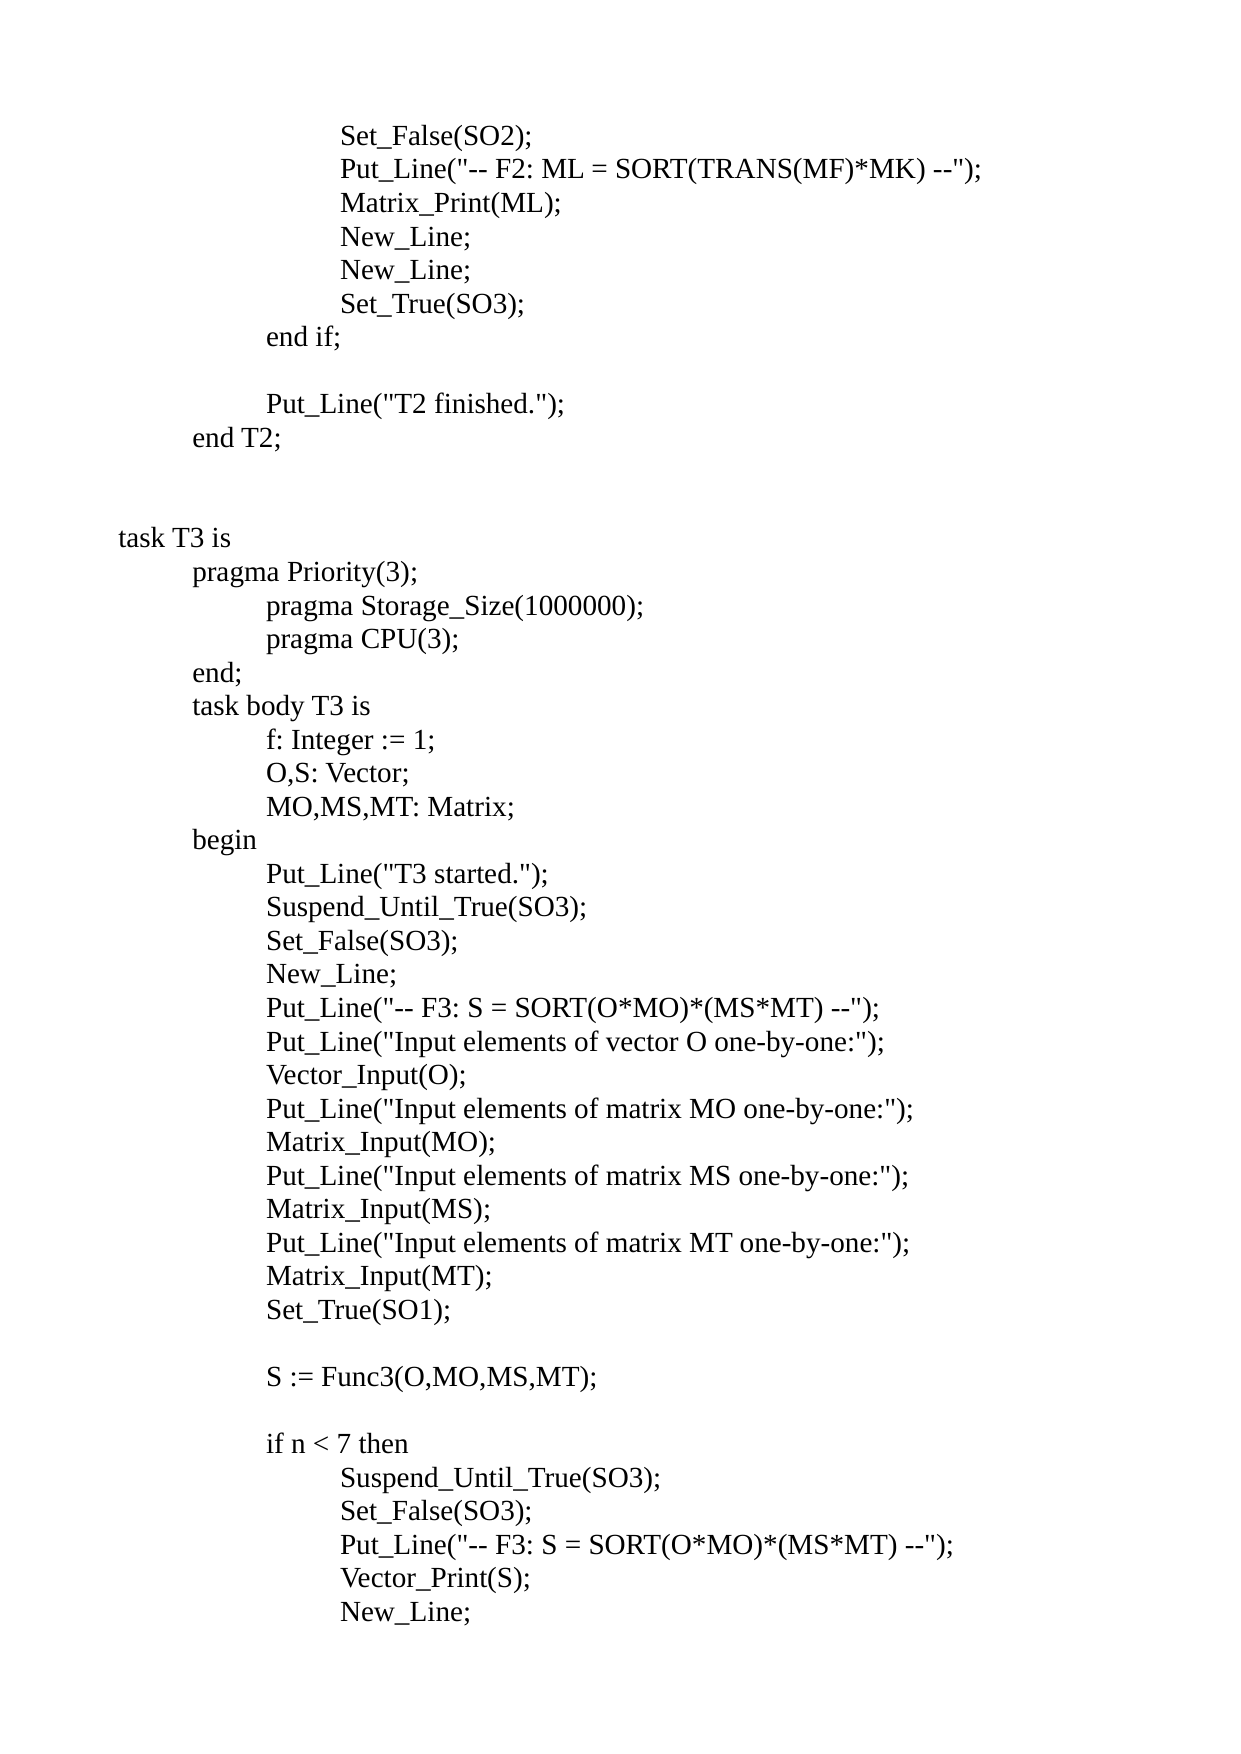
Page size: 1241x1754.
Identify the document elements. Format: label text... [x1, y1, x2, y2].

text task T3 is [118, 521, 1122, 554]
text Matrix_Input(MT); [118, 1258, 1122, 1292]
text New_Line; [118, 252, 1122, 286]
text Put_Line("Input elements of matrix MO one-by-one:"); [118, 1091, 1122, 1124]
text Put_Line("Input elements of vector O one-by-one:"); [118, 1024, 1122, 1057]
text Put_Line("Input elements of matrix MT one-by-one:"); [118, 1225, 1122, 1258]
text Set_True(SO1); [118, 1292, 1122, 1326]
text S := Func3(O,MO,MS,MT); [118, 1359, 1122, 1393]
text if n < 7 then [118, 1426, 1122, 1460]
text Put_Line("T3 started."); [118, 856, 1122, 889]
text pragma CPU(3); [118, 621, 1122, 655]
text Matrix_Print(ML); [118, 185, 1122, 219]
text Set_True(SO3); [118, 286, 1122, 319]
text Vector_Input(O); [118, 1057, 1122, 1091]
text pragma Storage_Size(1000000); [118, 588, 1122, 621]
text f: Integer := 1; [118, 722, 1122, 755]
text Set_False(SO3); [118, 1493, 1122, 1527]
text New_Line; [118, 957, 1122, 990]
text Put_Line("-- F3: S = SORT(O*MO)*(MS*MT) --"); [118, 1527, 1122, 1560]
text Suspend_Until_True(SO3); [118, 1460, 1122, 1493]
text Put_Line("Input elements of matrix MS one-by-one:"); [118, 1158, 1122, 1191]
text New_Line; [118, 1594, 1122, 1627]
text Set_False(SO2); [118, 118, 1122, 152]
text begin [118, 822, 1122, 856]
text Matrix_Input(MO); [118, 1124, 1122, 1158]
text MO,MS,MT: Matrix; [118, 789, 1122, 822]
text Suspend_Until_True(SO3); [118, 889, 1122, 923]
text end; [118, 655, 1122, 688]
text Vector_Print(S); [118, 1560, 1122, 1594]
text end T2; [118, 420, 1122, 453]
text Put_Line("-- F3: S = SORT(O*MO)*(MS*MT) --"); [118, 990, 1122, 1024]
text O,S: Vector; [118, 755, 1122, 789]
text end if; [118, 319, 1122, 353]
text Matrix_Input(MS); [118, 1191, 1122, 1225]
text New_Line; [118, 219, 1122, 252]
text Put_Line("-- F2: ML = SORT(TRANS(MF)*MK) --"); [118, 152, 1122, 185]
text Put_Line("T2 finished."); [118, 386, 1122, 420]
text Set_False(SO3); [118, 923, 1122, 957]
text task body T3 is [118, 688, 1122, 722]
text pragma Priority(3); [118, 554, 1122, 588]
